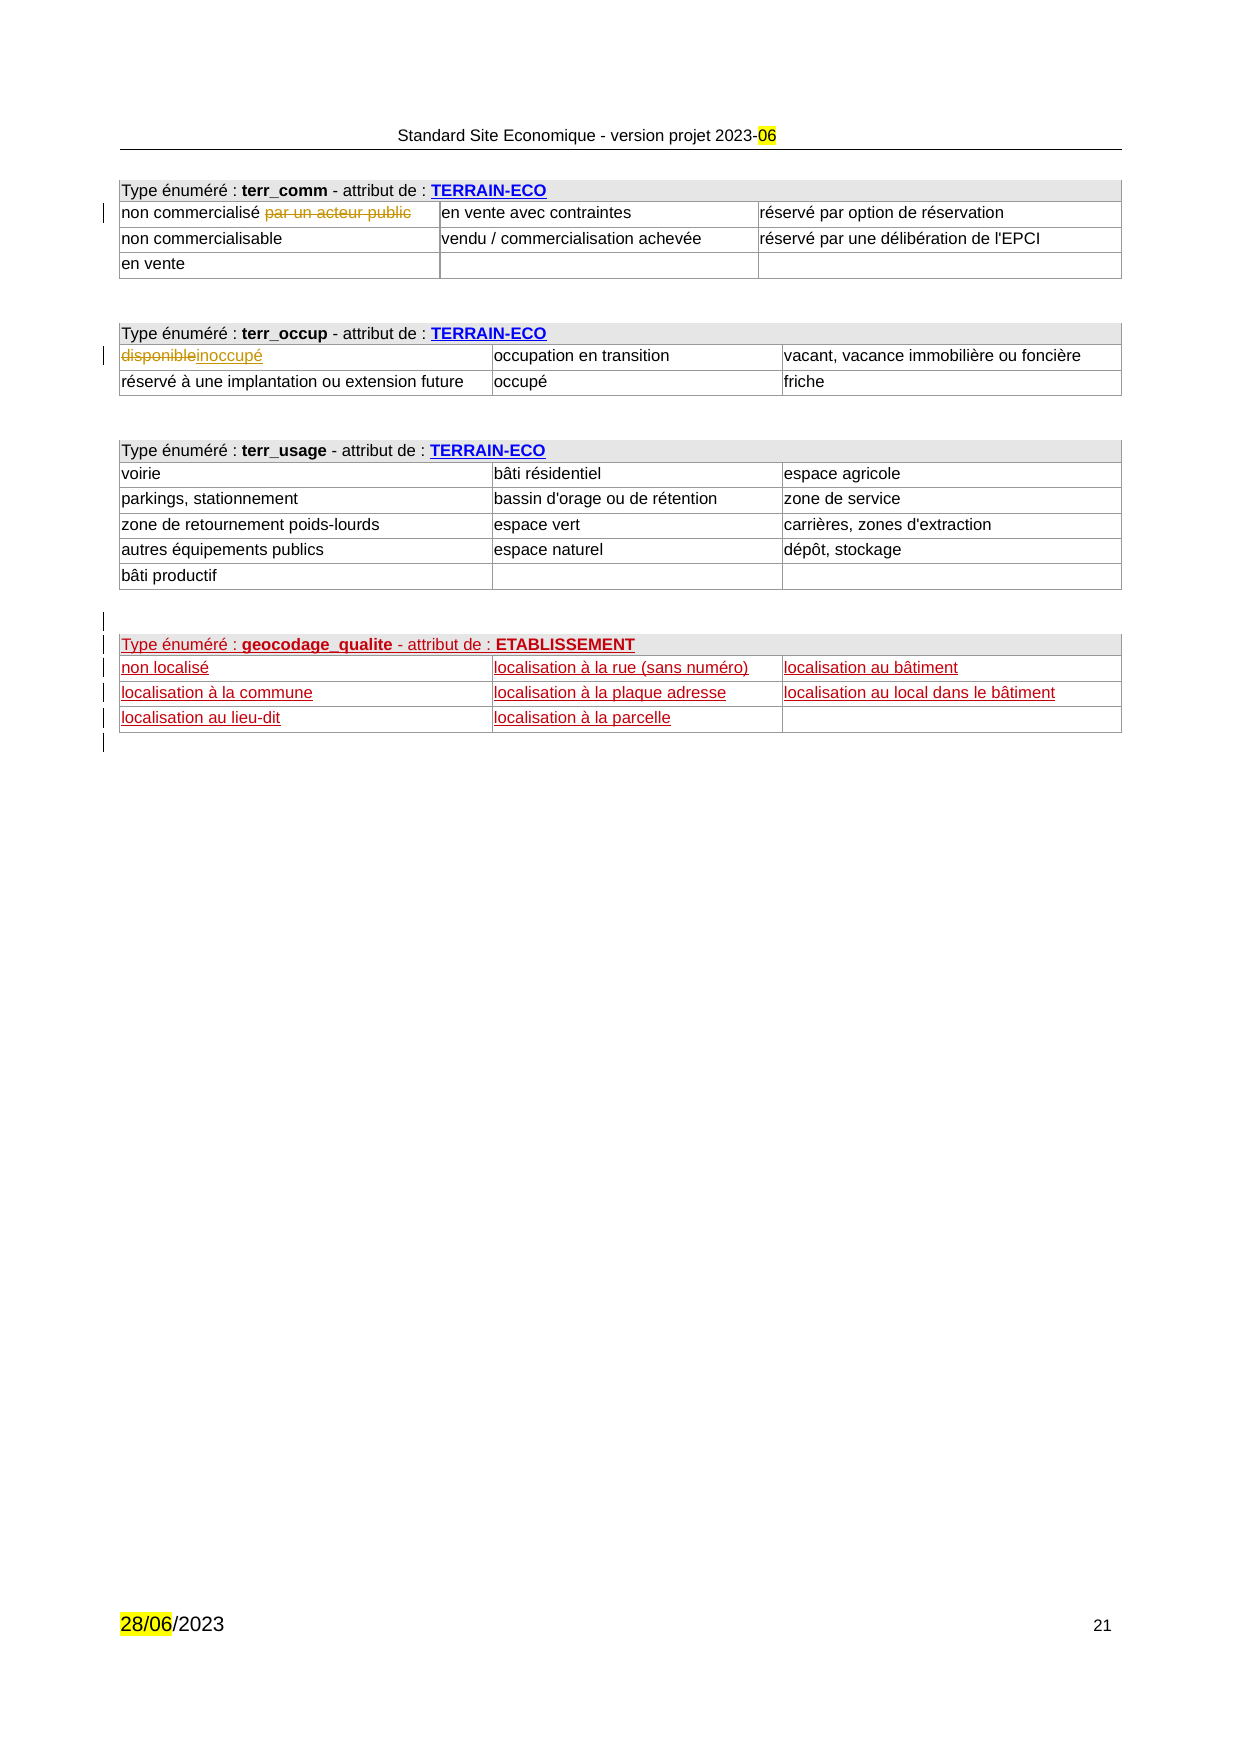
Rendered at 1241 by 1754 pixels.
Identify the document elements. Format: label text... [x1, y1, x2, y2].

table_cell en vente avec contraintes [441, 202, 758, 227]
table_cell non commercialisé [120, 202, 439, 227]
table_cell non commercialisable [120, 228, 439, 252]
table_cell réservé par une délibération de l'EPCI [759, 228, 1121, 252]
table_header Type énuméré : terr_usage - attribut de : TERRAIN-ECO [120, 440, 1121, 462]
table_cell localisation à la commune [120, 682, 492, 706]
table_cell parkings, stationnement [120, 488, 492, 512]
table_cell [783, 707, 1121, 732]
table_cell localisation au local dans le bâtiment [783, 682, 1121, 706]
table_cell carrières, zones d'extraction [783, 514, 1121, 538]
table_cell localisation au lieu-dit [120, 707, 492, 732]
table_cell occupation en transition [493, 345, 782, 369]
table_cell localisation à la plaque adresse [493, 682, 782, 706]
table_cell [759, 253, 1121, 277]
table_cell zone de service [783, 488, 1121, 512]
table_cell espace agricole [783, 463, 1121, 487]
table_cell bassin d'orage ou de rétention [493, 488, 782, 512]
table_cell localisation au bâtiment [783, 656, 1121, 681]
table_cell inoccupé [120, 345, 492, 369]
table_cell en vente [120, 253, 439, 277]
table_header Type énuméré : geocodage_qualite - attribut de : ETABLISSEMENT [120, 634, 1121, 655]
table_cell friche [783, 371, 1121, 395]
table_cell non localisé [120, 656, 492, 681]
table_cell bâti résidentiel [493, 463, 782, 487]
table_cell voirie [120, 463, 492, 487]
table_cell [441, 253, 758, 277]
table_cell localisation à la rue (sans numéro) [493, 656, 782, 681]
table_cell espace naturel [493, 539, 782, 563]
table_cell [783, 564, 1121, 589]
table_cell localisation à la parcelle [493, 707, 782, 732]
table_cell vacant, vacance immobilière ou foncière [783, 345, 1121, 369]
table_header Type énuméré : terr_comm - attribut de : TERRAIN-ECO [120, 180, 1121, 201]
table_cell dépôt, stockage [783, 539, 1121, 563]
table_cell espace vert [493, 514, 782, 538]
table_cell autres équipements publics [120, 539, 492, 563]
table_header Type énuméré : terr_occup - attribut de : TERRAIN-ECO [120, 323, 1121, 344]
table_cell [493, 564, 782, 589]
table_cell vendu / commercialisation achevée [441, 228, 758, 252]
table_cell zone de retournement poids-lourds [120, 514, 492, 538]
table_cell réservé à une implantation ou extension future [120, 371, 492, 395]
table_cell réservé par option de réservation [759, 202, 1121, 227]
table_cell occupé [493, 371, 782, 395]
table_cell bâti productif [120, 564, 492, 589]
